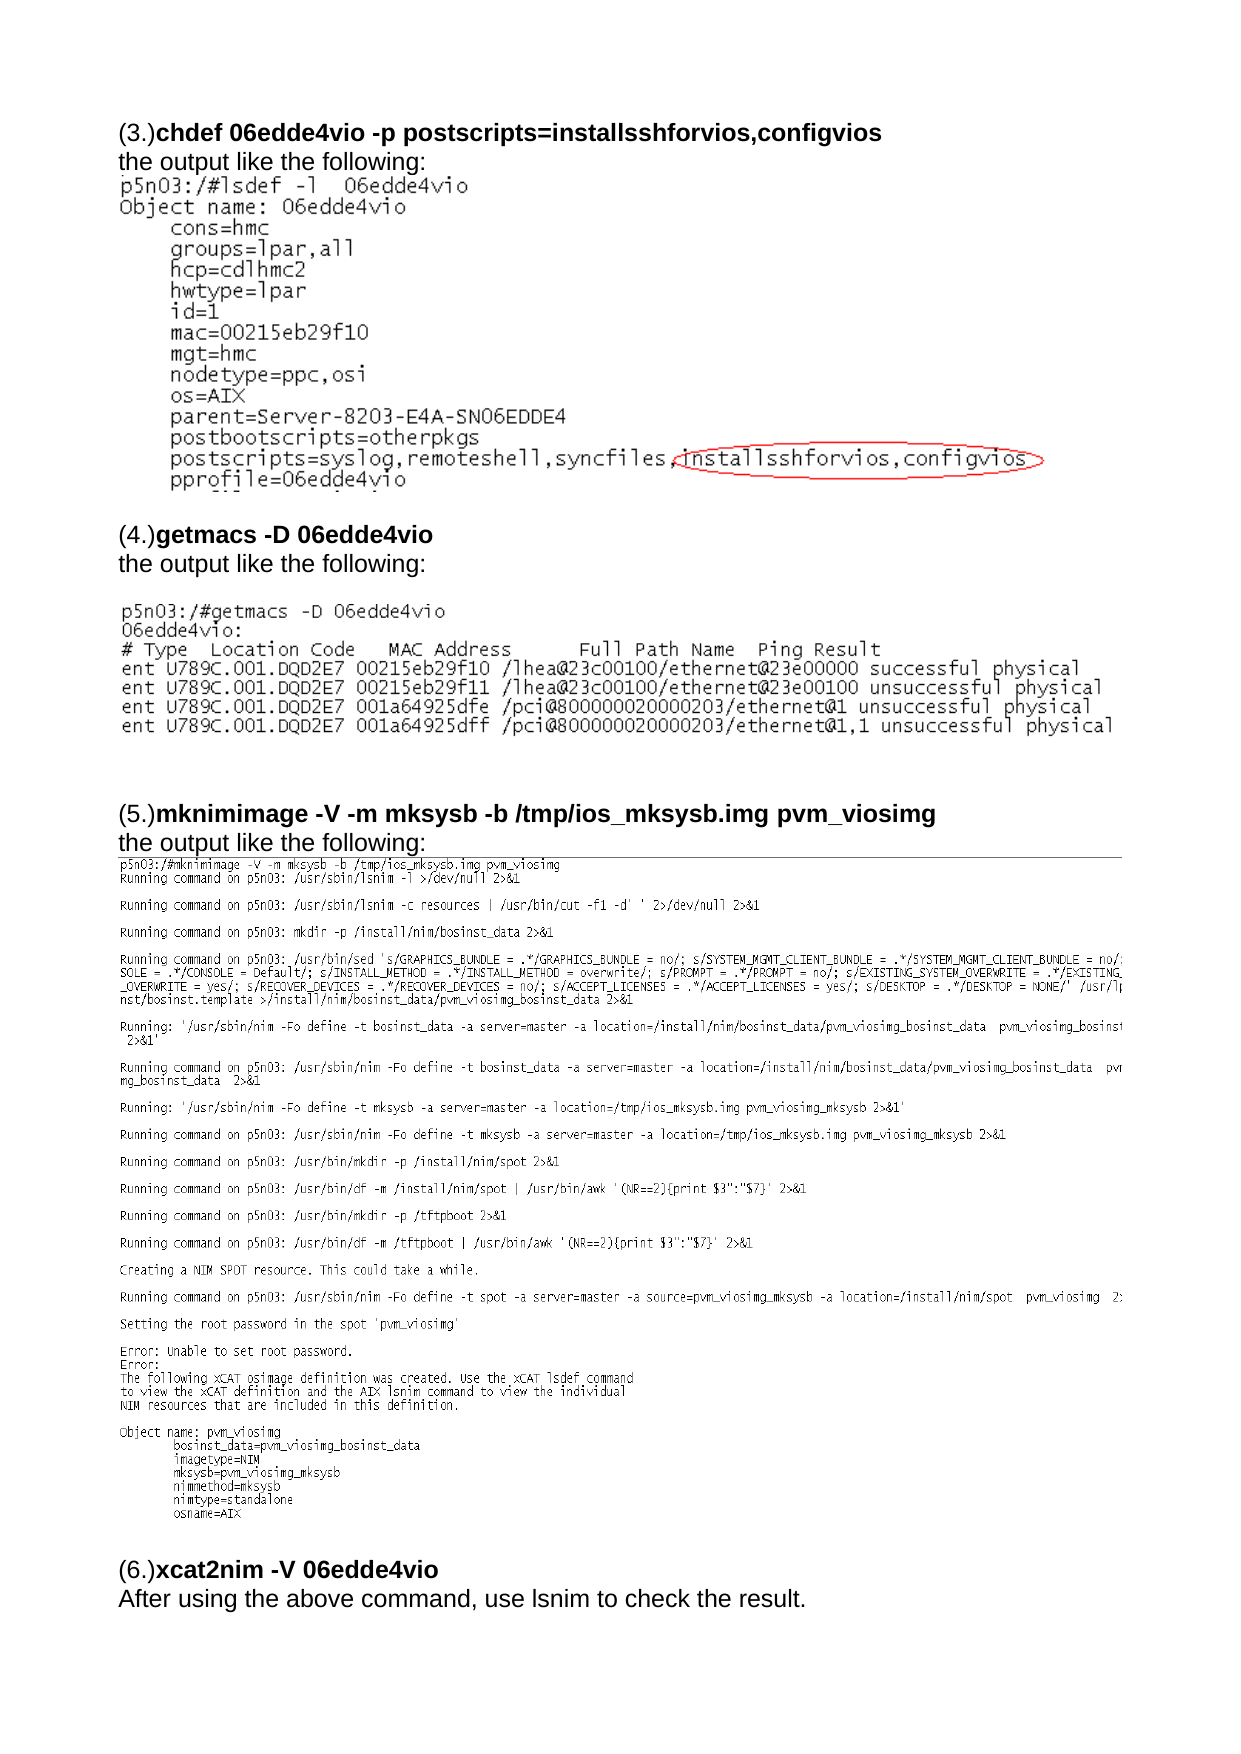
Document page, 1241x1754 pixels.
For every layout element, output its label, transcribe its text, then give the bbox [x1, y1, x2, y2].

text (6.)xcat2nim -V 06edde4vio [118, 1555, 1122, 1584]
text the output like the following: [118, 147, 1122, 175]
text After using the above command, use lsnim to check the result. [118, 1584, 1122, 1613]
text the output like the following: [118, 549, 1122, 578]
text (5.)mknimimage -V -m mksysb -b /tmp/ios_mksysb.img pvm_viosimg [118, 799, 1122, 828]
text (4.)getmacs -D 06edde4vio [118, 520, 1122, 549]
text the output like the following: [118, 828, 1122, 857]
text (3.)chdef 06edde4vio -p postscripts=installsshforvios,configvios [118, 118, 1122, 147]
